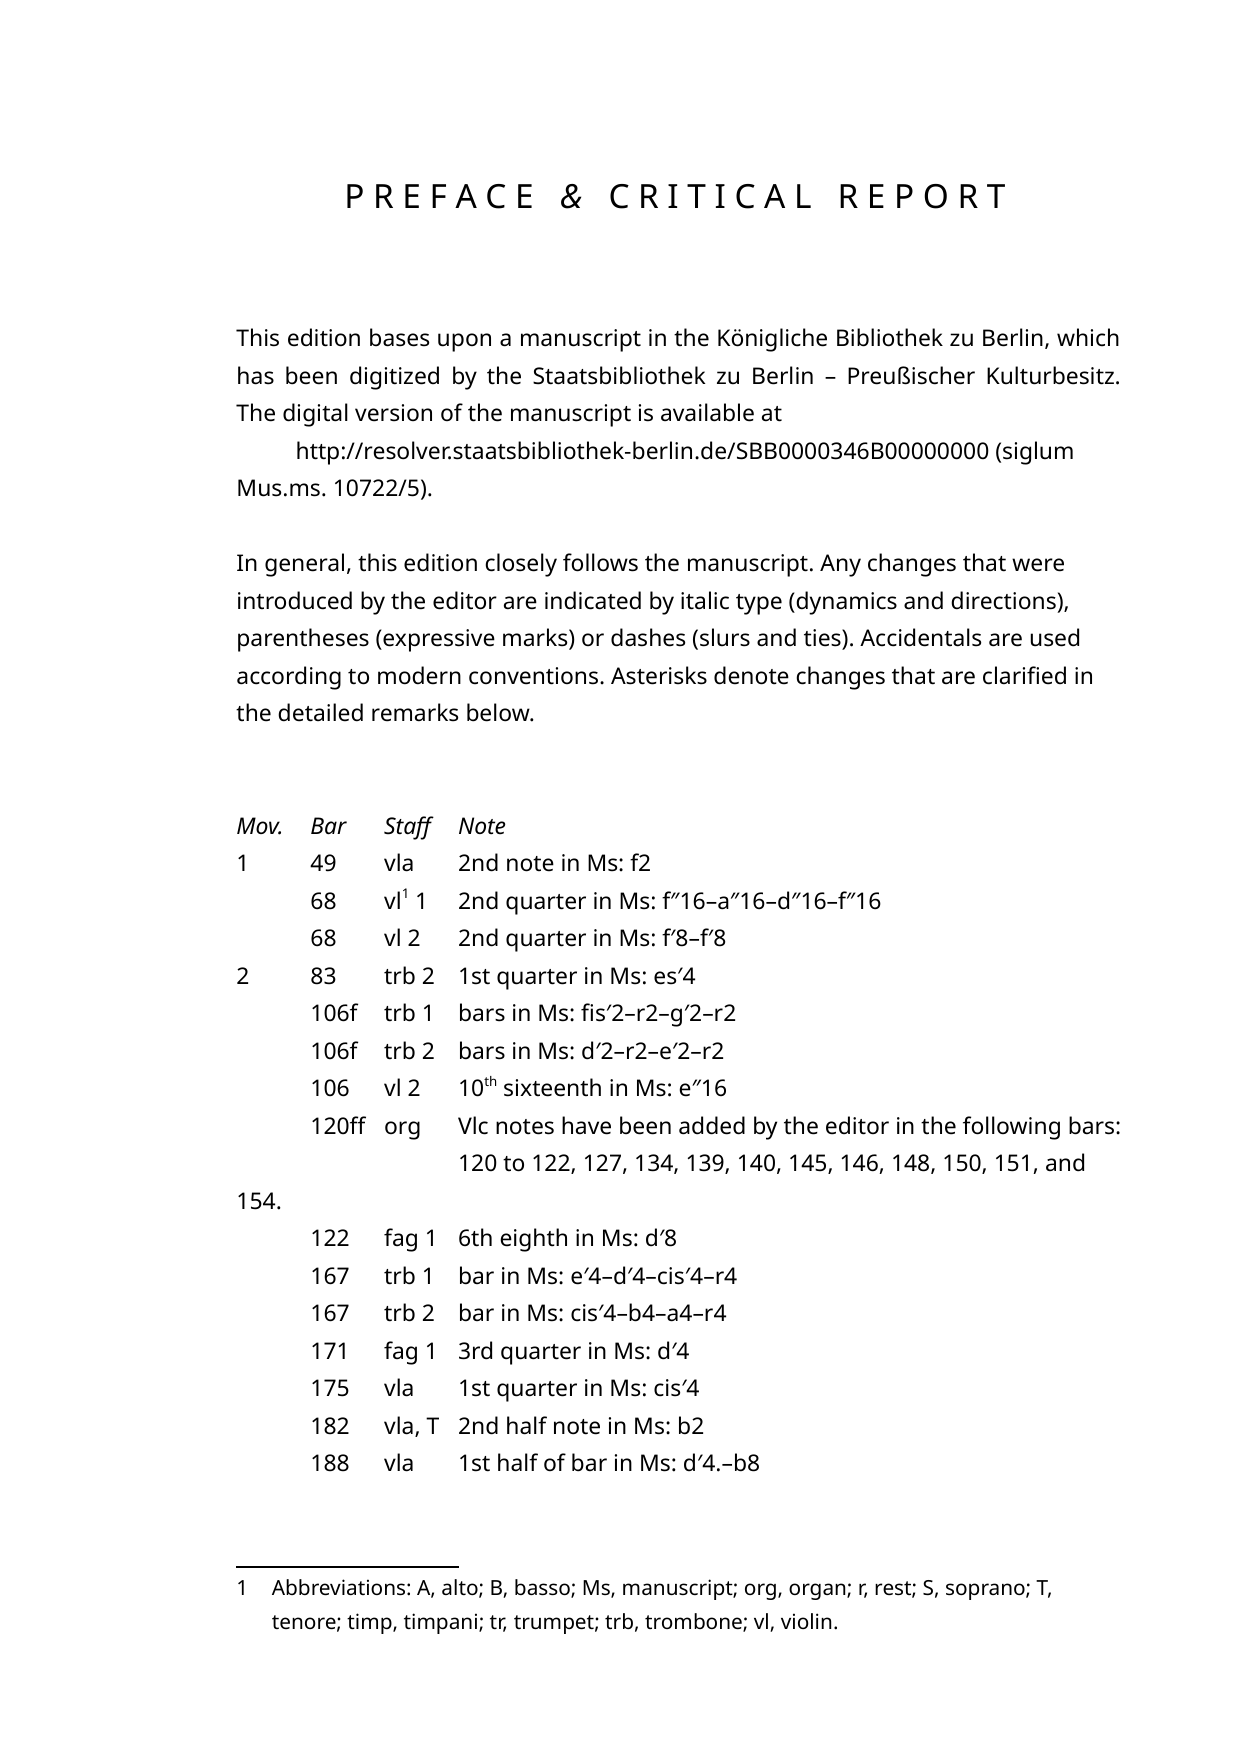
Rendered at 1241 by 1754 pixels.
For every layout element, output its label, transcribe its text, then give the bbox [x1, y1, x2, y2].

text Abbreviations: A, alto; B, basso; Ms, manuscript; org, organ; r, rest; S, soprano; T, tenore; timp, timpani; tr, trumpet; trb, trombone; vl, violin. [236, 1573, 1122, 1636]
text This edition bases upon a manuscript in the Königliche Bibliothek zu Berlin, which has been digitized by the Staatsbibliothek zu Berlin – Preußischer Kulturbesitz. The digital version of the manuscript is available at [236, 322, 1122, 429]
text In general, this edition closely follows the manuscript. Any changes that were introduced by the editor are indicated by italic type (dynamics and directions), parentheses (expressive marks) or dashes (slurs and ties). Accidentals are used according to modern conventions. Asterisks denote changes that are clarified in the detailed remarks below. Mov. Bar Staff Note [236, 547, 1122, 841]
text 1 49 vla 2nd note in Ms: f2 68 vl 1 2nd quarter in Ms: f″16–a″16–d″16–f″16 68 vl 2 2nd quarter in Ms: f′8–f′8 2 83 trb 2 1st quarter in Ms: es′4 106f trb 1 bars in Ms: fis′2–r2–g′2–r2 106f trb 2 bars in Ms: d′2–r2–e′2–r2 106 vl 2 10th sixteenth in Ms: e″16 120ff org Vlc notes have been added by the editor in the following bars: 120 to 122, 127, 134, 139, 140, 145, 146, 148, 150, 151, and 154. 122 fag 1 6th eighth in Ms: d′8 167 trb 1 bar in Ms: e′4–d′4–cis′4–r4 167 trb 2 bar in Ms: cis′4–b4–a4–r4 171 fag 1 3rd quarter in Ms: d′4 175 vla 1st quarter in Ms: cis′4 182 vla, T 2nd half note in Ms: b2 188 vla 1st half of bar in Ms: d′4.–b8 [236, 847, 1122, 1479]
text http://resolver.staatsbibliothek-berlin.de/SBB0000346B00000000 (siglum Mus.ms. 10722/5). [236, 435, 1122, 504]
text P R E F A C E & C R I T I C A L R E P O R T [236, 173, 1122, 218]
